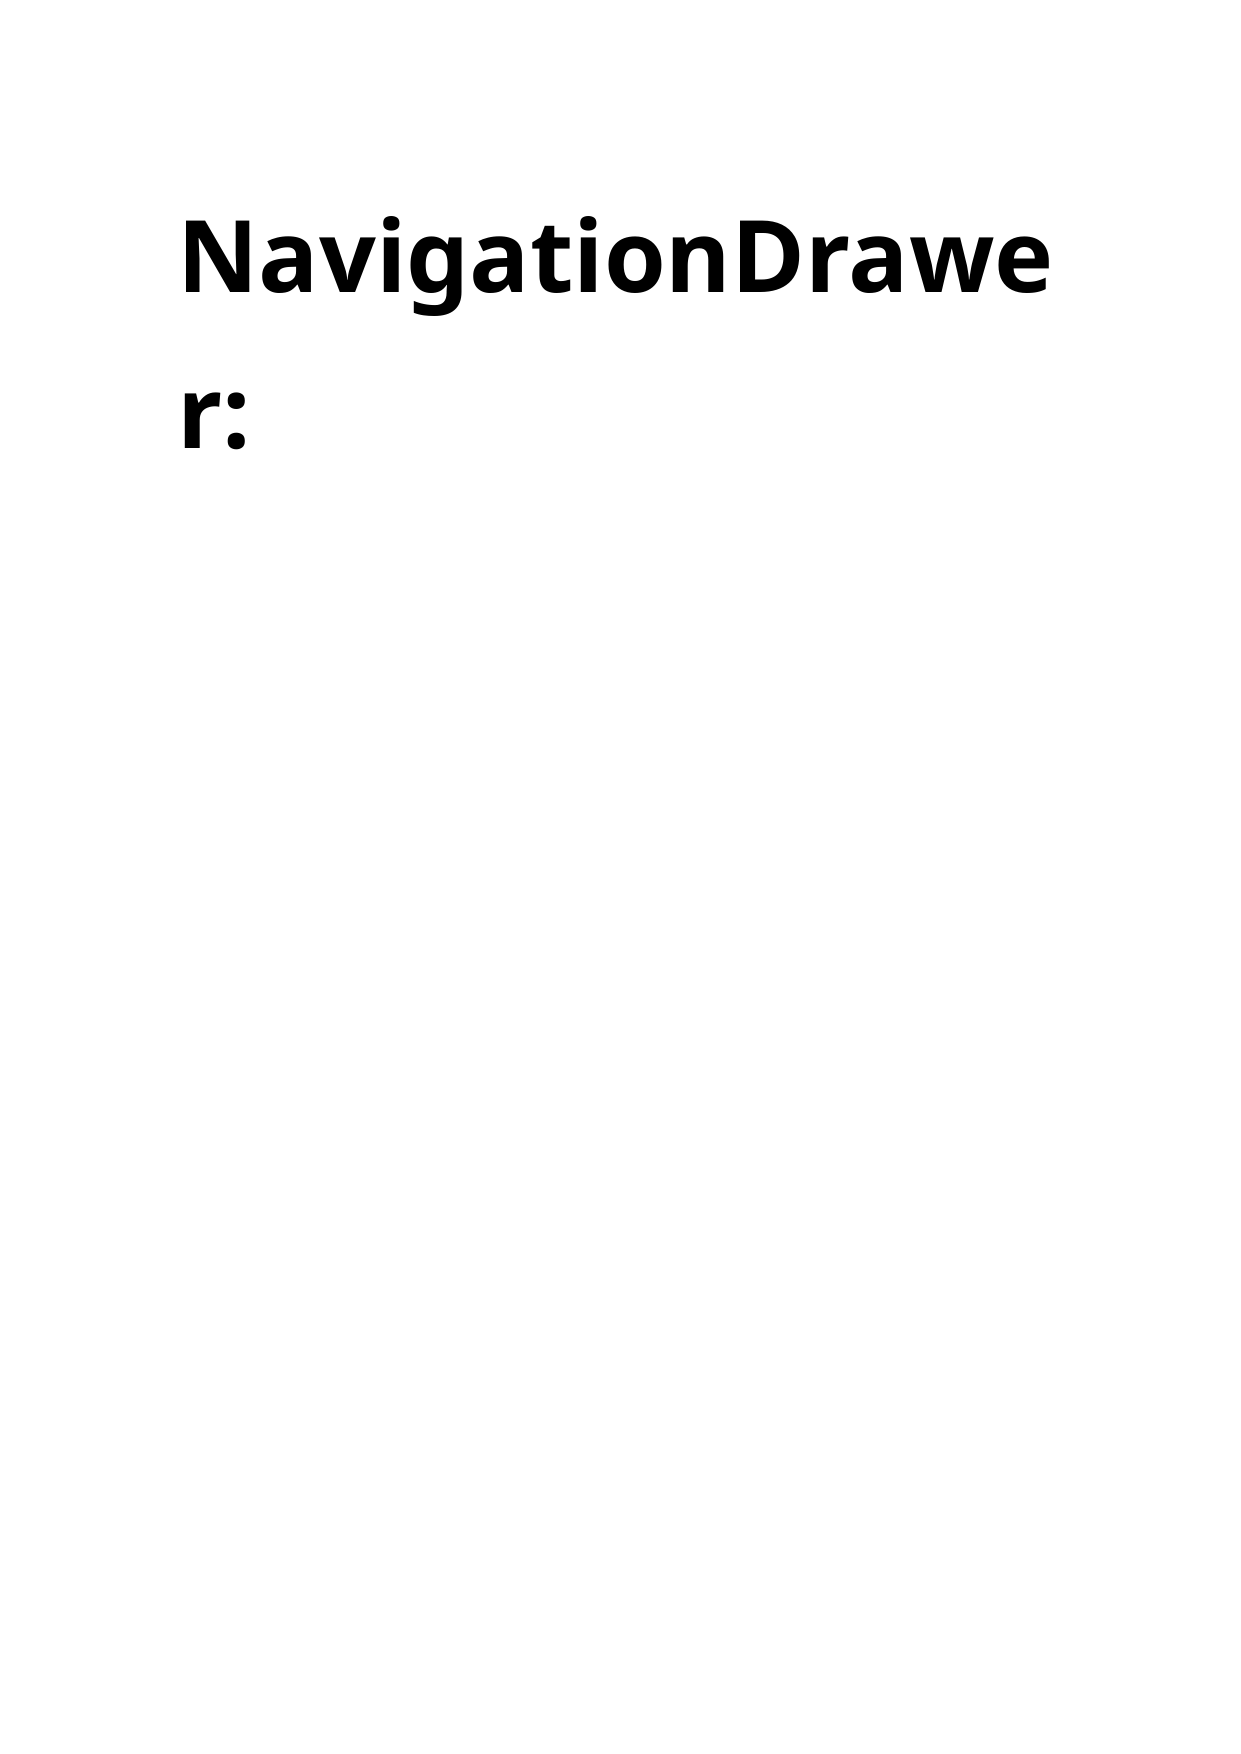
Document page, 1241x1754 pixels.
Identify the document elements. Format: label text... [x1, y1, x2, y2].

subtitle NavigationDrawer: [177, 185, 1063, 478]
